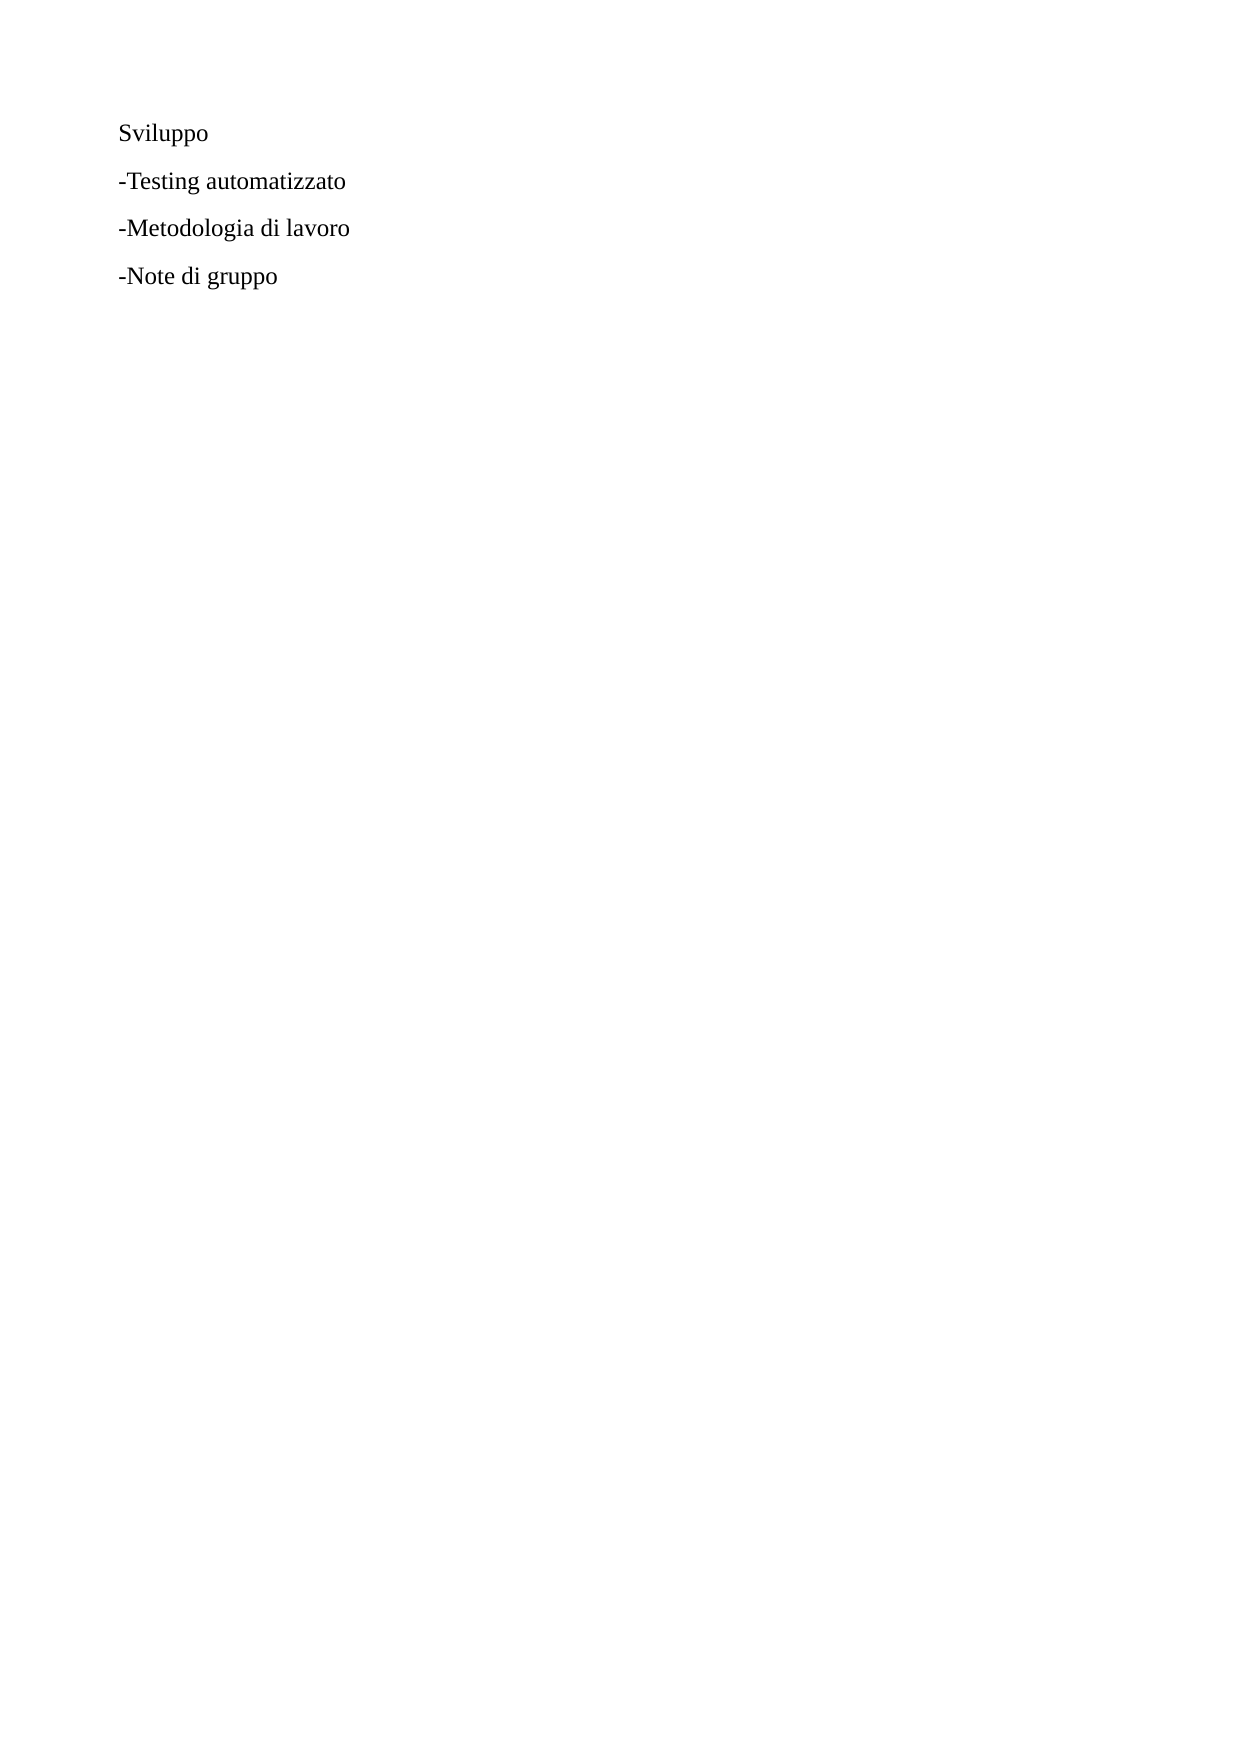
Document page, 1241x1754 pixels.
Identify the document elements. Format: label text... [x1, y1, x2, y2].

text -Metodologia di lavoro [118, 213, 1122, 242]
text -Note di gruppo [118, 261, 1122, 290]
text -Testing automatizzato [118, 166, 1122, 194]
text Sviluppo [118, 118, 1122, 147]
